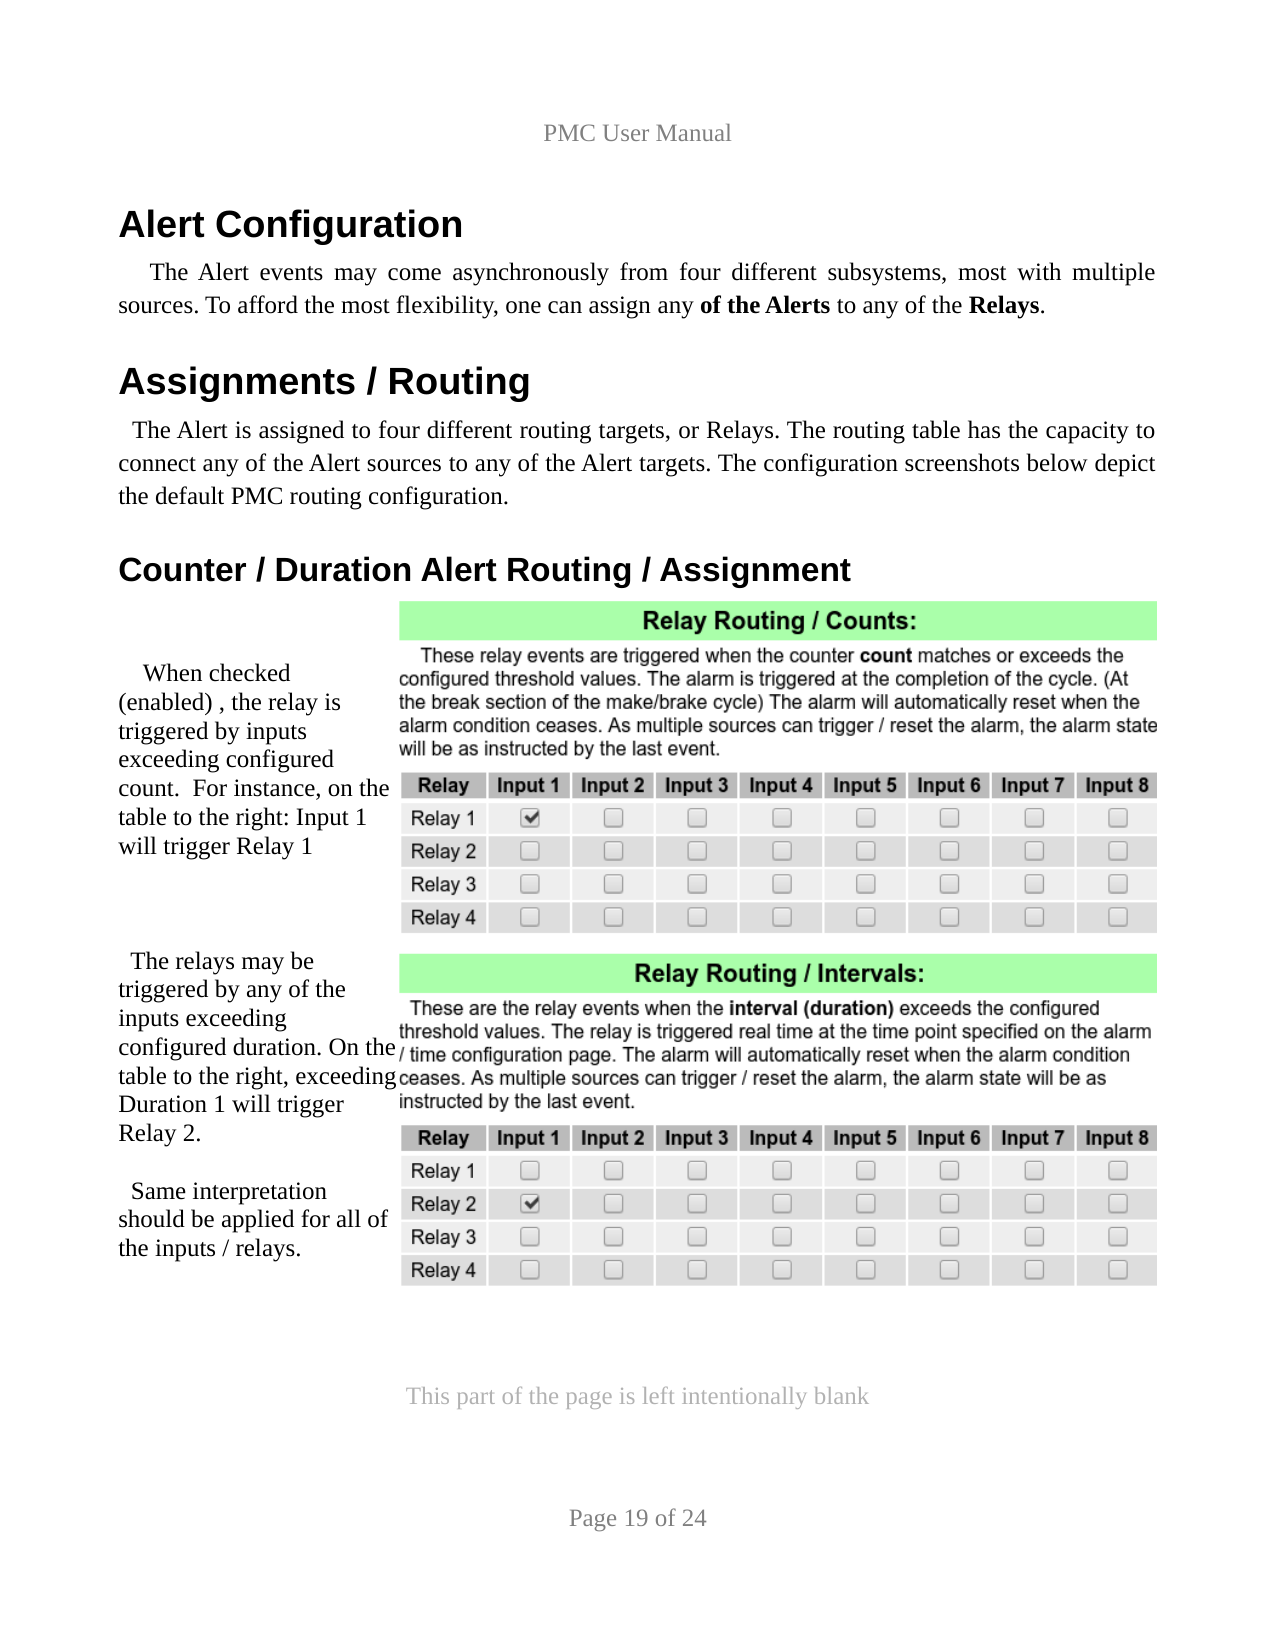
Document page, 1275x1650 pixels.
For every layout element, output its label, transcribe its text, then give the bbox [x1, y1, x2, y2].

table_header When checked (enabled) , the relay is triggered by inputs exceeding configured count. For instance, on the table to the right: Input 1 will trigger Relay 1 The relays may be triggered by any of the inputs exceeding configured duration. On the table to the right, exceeding Duration 1 will trigger Relay 2. Same interpretation should be applied for all of the inputs / relays. [118, 601, 399, 1286]
text The Alert events may come asynchronously from four different subsystems, most with multiple sources. To afford the most flexibility, one can assign any of the Alerts to any of the Relays. [118, 257, 1157, 319]
subtitle Counter / Duration Alert Routing / Assignment [118, 549, 1157, 588]
text The Alert is assigned to four different routing targets, or Relays. The routing table has the capacity to connect any of the Alert sources to any of the Alert targets. The configuration screenshots below depict the default PMC routing configuration. [118, 415, 1157, 510]
subtitle Assignments / Routing [118, 359, 1157, 403]
text This part of the page is left intentionally blank [118, 1381, 1157, 1410]
picture [399, 600, 1157, 1287]
subtitle Alert Configuration [118, 201, 1157, 245]
